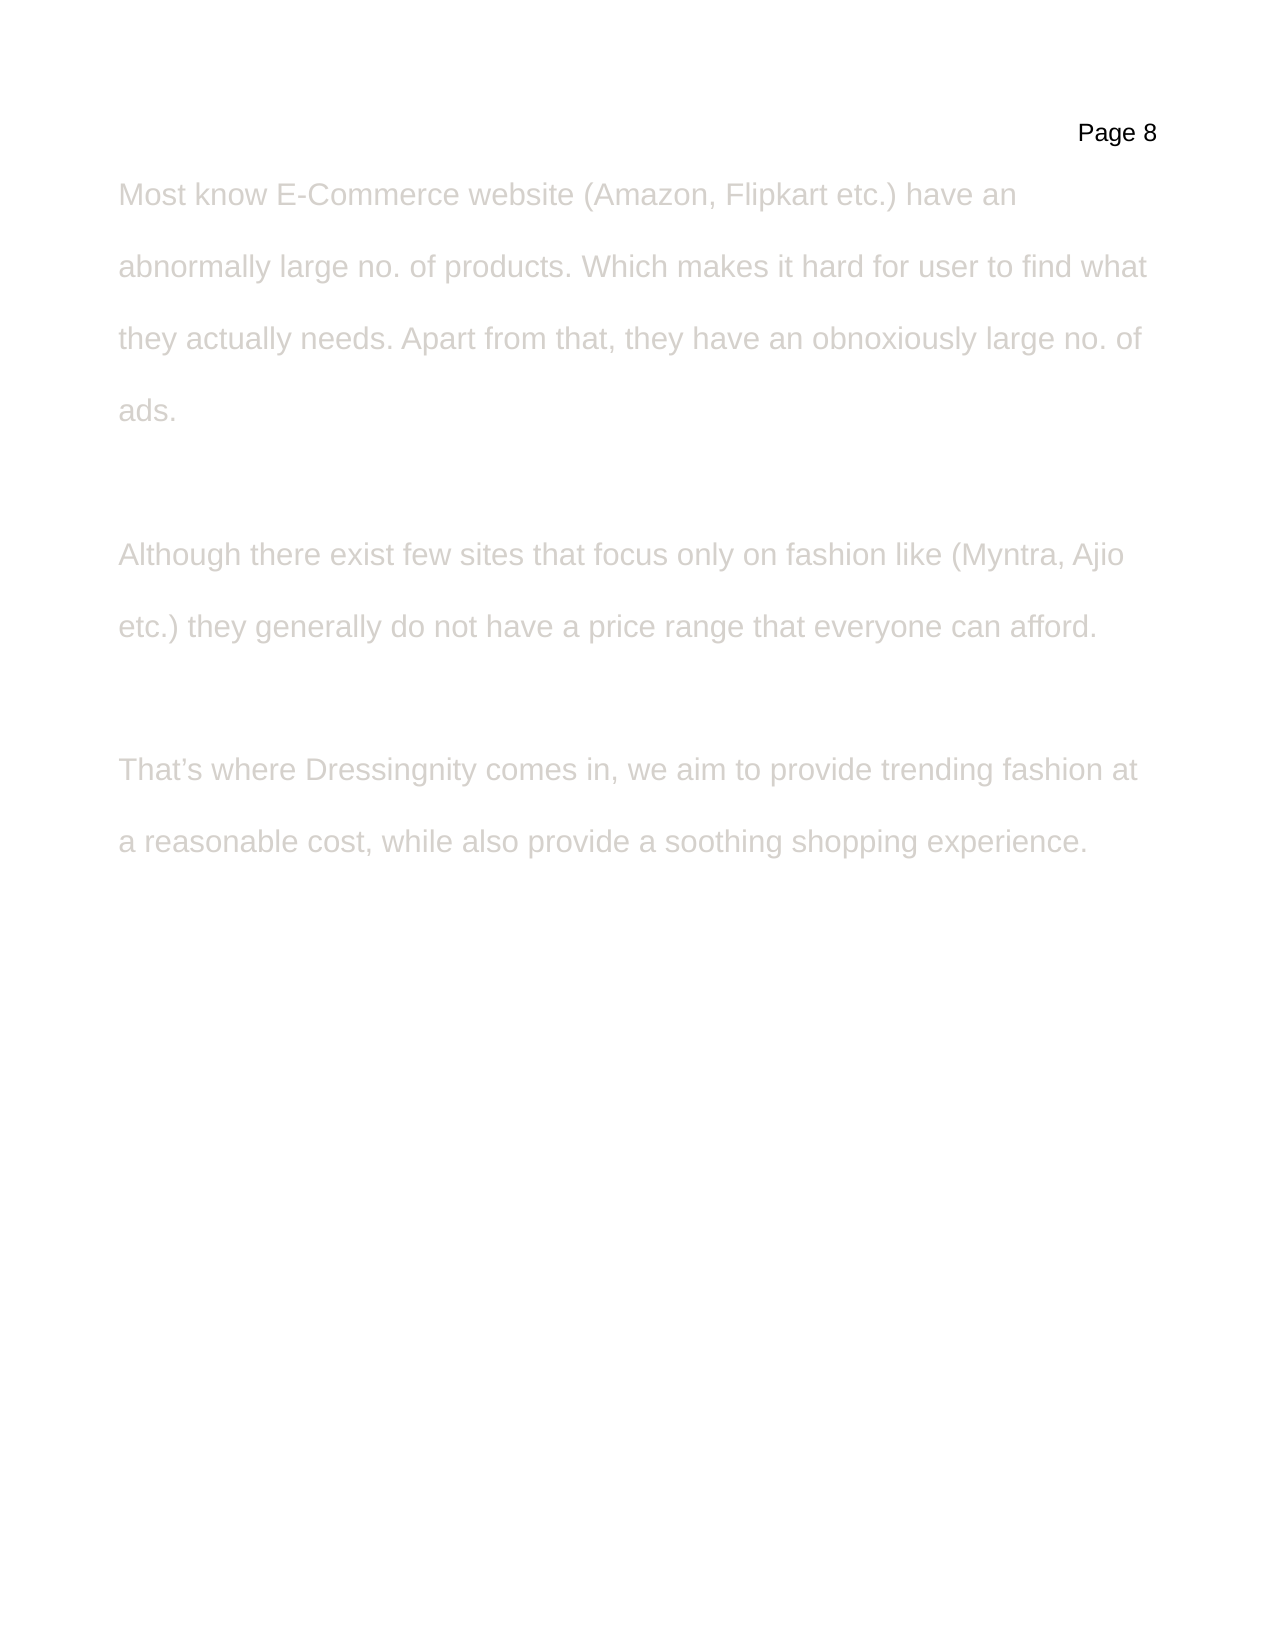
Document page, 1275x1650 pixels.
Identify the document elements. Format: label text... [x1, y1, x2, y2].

text That’s where Dressingnity comes in, we aim to provide trending fashion at a reasonable cost, while also provide a soothing shopping experience. [118, 751, 1157, 859]
text Most know E-Commerce website (Amazon, Flipkart etc.) have an abnormally large no. of products. Which makes it hard for user to find what they actually needs. Apart from that, they have an obnoxiously large no. of ads. [118, 176, 1157, 428]
text Although there exist few sites that focus only on fashion like (Myntra, Ajio etc.) they generally do not have a price range that everyone can afford. [118, 536, 1157, 643]
